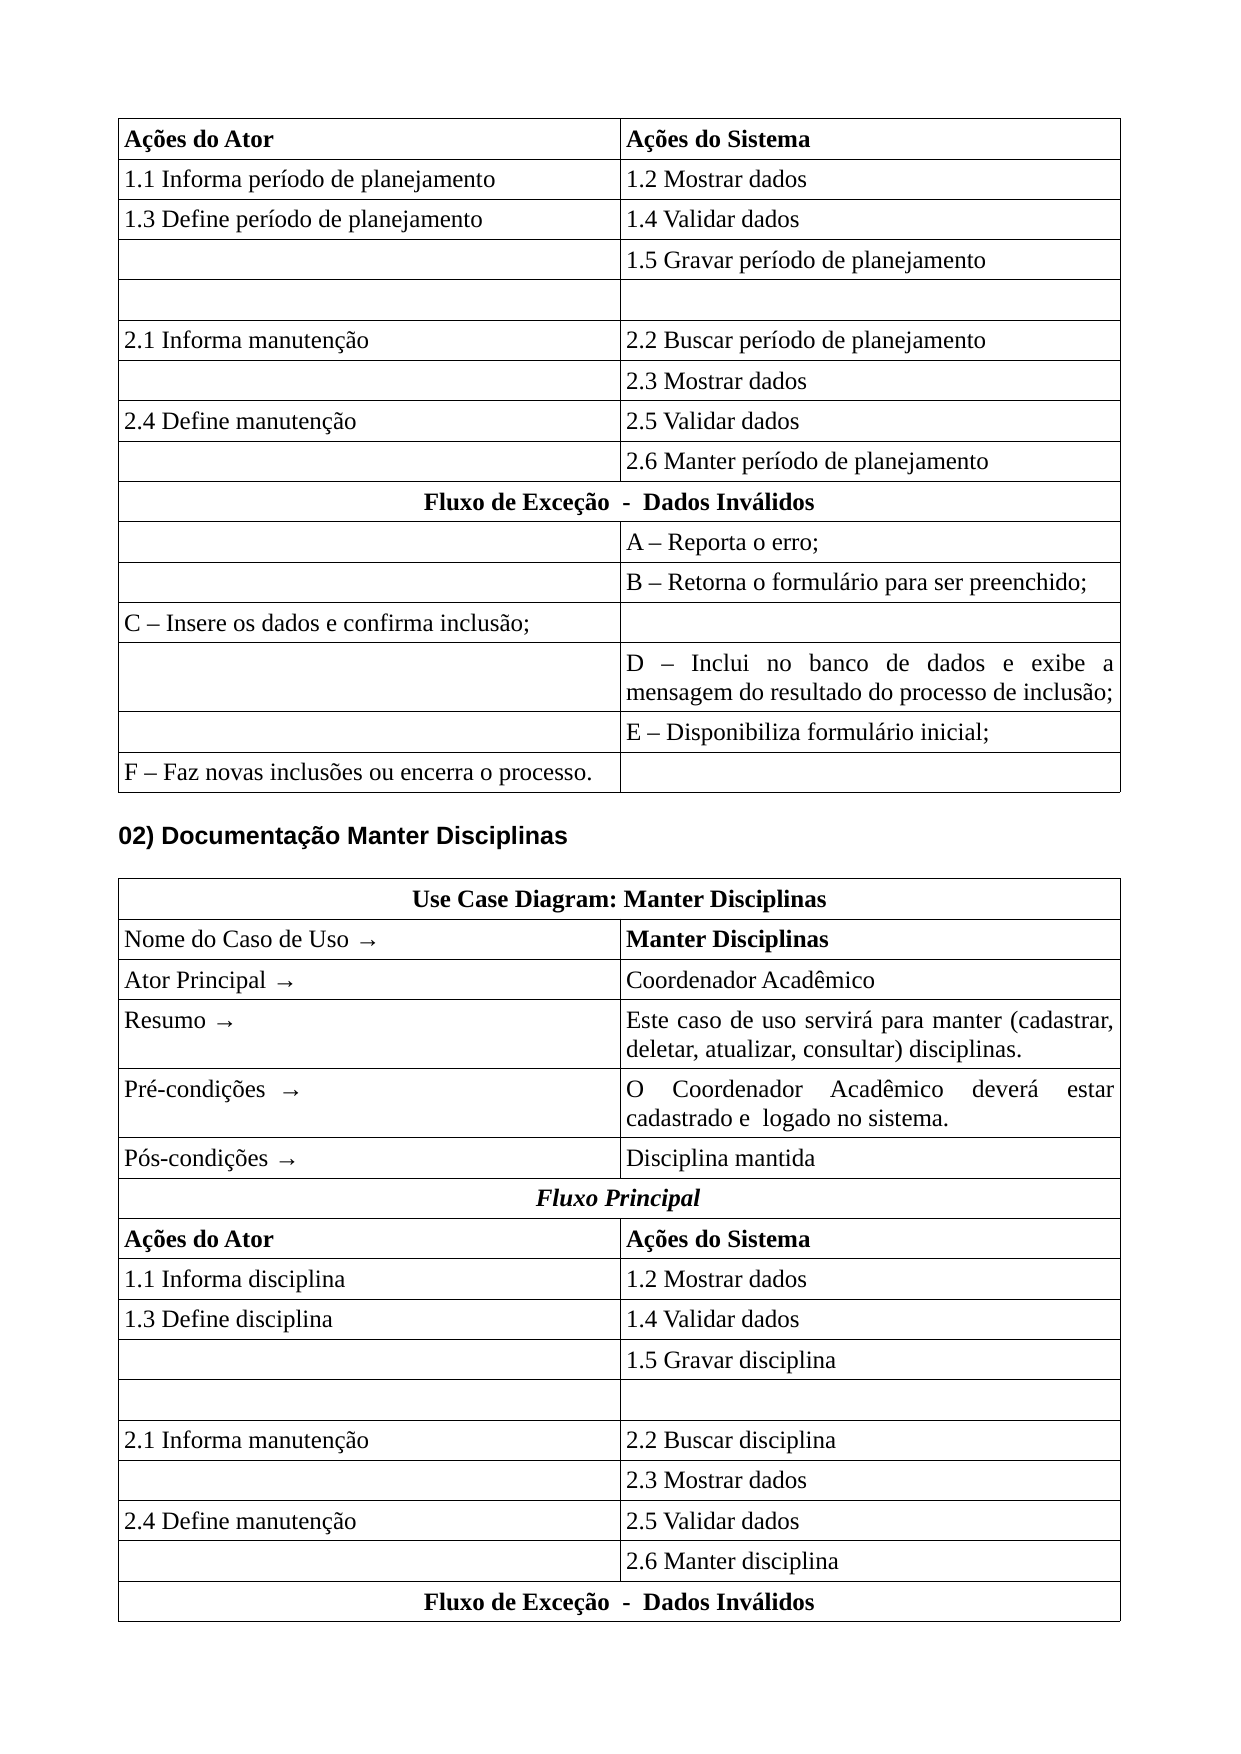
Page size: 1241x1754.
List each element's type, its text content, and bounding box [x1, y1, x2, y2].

table_cell Fluxo de Exceção - Dados Inválidos [119, 1582, 1120, 1621]
table_cell [119, 1380, 620, 1419]
table_cell 2.2 Buscar período de planejamento [621, 321, 1120, 360]
table_cell [119, 712, 620, 752]
table_cell Disciplina mantida [621, 1138, 1120, 1178]
table_cell Resumo → [119, 1000, 620, 1068]
table_cell Pré-condições → [119, 1069, 620, 1137]
table_cell 1.4 Validar dados [621, 200, 1120, 239]
table_cell 2.3 Mostrar dados [621, 361, 1120, 400]
table_cell 2.6 Manter disciplina [621, 1541, 1120, 1581]
table_cell [119, 1541, 620, 1581]
table_cell 1.4 Validar dados [621, 1300, 1120, 1339]
table_cell 1.3 Define disciplina [119, 1300, 620, 1339]
table_cell 2.5 Validar dados [621, 1501, 1120, 1540]
table_cell Ações do Ator [119, 1219, 620, 1258]
table_cell Ator Principal → [119, 960, 620, 999]
table_cell 1.1 Informa período de planejamento [119, 160, 620, 199]
table_cell Ações do Sistema [621, 119, 1120, 158]
table_cell Nome do Caso de Uso → [119, 920, 620, 959]
table_cell [621, 1380, 1120, 1419]
table_cell [621, 753, 1120, 792]
table_cell O Coordenador Acadêmico deverá estar cadastrado e logado no sistema. [621, 1069, 1120, 1137]
table_cell [119, 563, 620, 602]
table_cell Fluxo Principal [119, 1179, 1120, 1218]
table_cell Ações do Sistema [621, 1219, 1120, 1258]
table_cell Este caso de uso servirá para manter (cadastrar, deletar, atualizar, consultar) disciplinas. [621, 1000, 1120, 1068]
table_cell Manter Disciplinas [621, 920, 1120, 959]
table_cell A – Reporta o erro; [621, 522, 1120, 562]
table_cell F – Faz novas inclusões ou encerra o processo. [119, 753, 620, 792]
table_cell 2.4 Define manutenção [119, 1501, 620, 1540]
table_cell Pós-condições → [119, 1138, 620, 1178]
table_cell Coordenador Acadêmico [621, 960, 1120, 999]
table_header Use Case Diagram: Manter Disciplinas [119, 879, 1120, 918]
table_cell [119, 442, 620, 481]
table_cell [621, 603, 1120, 642]
table_cell [119, 643, 620, 711]
table_cell [621, 280, 1120, 320]
table_cell 1.2 Mostrar dados [621, 1259, 1120, 1298]
table_cell 2.4 Define manutenção [119, 401, 620, 441]
table_cell 1.5 Gravar período de planejamento [621, 240, 1120, 279]
table_cell 2.1 Informa manutenção [119, 1421, 620, 1460]
table_cell 2.1 Informa manutenção [119, 321, 620, 360]
table_cell 1.1 Informa disciplina [119, 1259, 620, 1298]
table_cell D – Inclui no banco de dados e exibe a mensagem do resultado do processo de inclusão; [621, 643, 1120, 711]
table_cell E – Disponibiliza formulário inicial; [621, 712, 1120, 752]
table_cell [119, 361, 620, 400]
table_cell Fluxo de Exceção - Dados Inválidos [119, 482, 1120, 521]
table_cell 2.2 Buscar disciplina [621, 1421, 1120, 1460]
subtitle 02) Documentação Manter Disciplinas [118, 821, 1122, 849]
table_cell 1.5 Gravar disciplina [621, 1340, 1120, 1379]
table_cell [119, 280, 620, 320]
table_cell 2.3 Mostrar dados [621, 1461, 1120, 1500]
table_cell 2.6 Manter período de planejamento [621, 442, 1120, 481]
table_cell Ações do Ator [119, 119, 620, 158]
table_cell C – Insere os dados e confirma inclusão; [119, 603, 620, 642]
table_cell [119, 240, 620, 279]
table_cell 1.2 Mostrar dados [621, 160, 1120, 199]
table_cell [119, 522, 620, 562]
table_cell [119, 1461, 620, 1500]
table_cell 1.3 Define período de planejamento [119, 200, 620, 239]
table_cell 2.5 Validar dados [621, 401, 1120, 441]
table_cell [119, 1340, 620, 1379]
table_cell B – Retorna o formulário para ser preenchido; [621, 563, 1120, 602]
